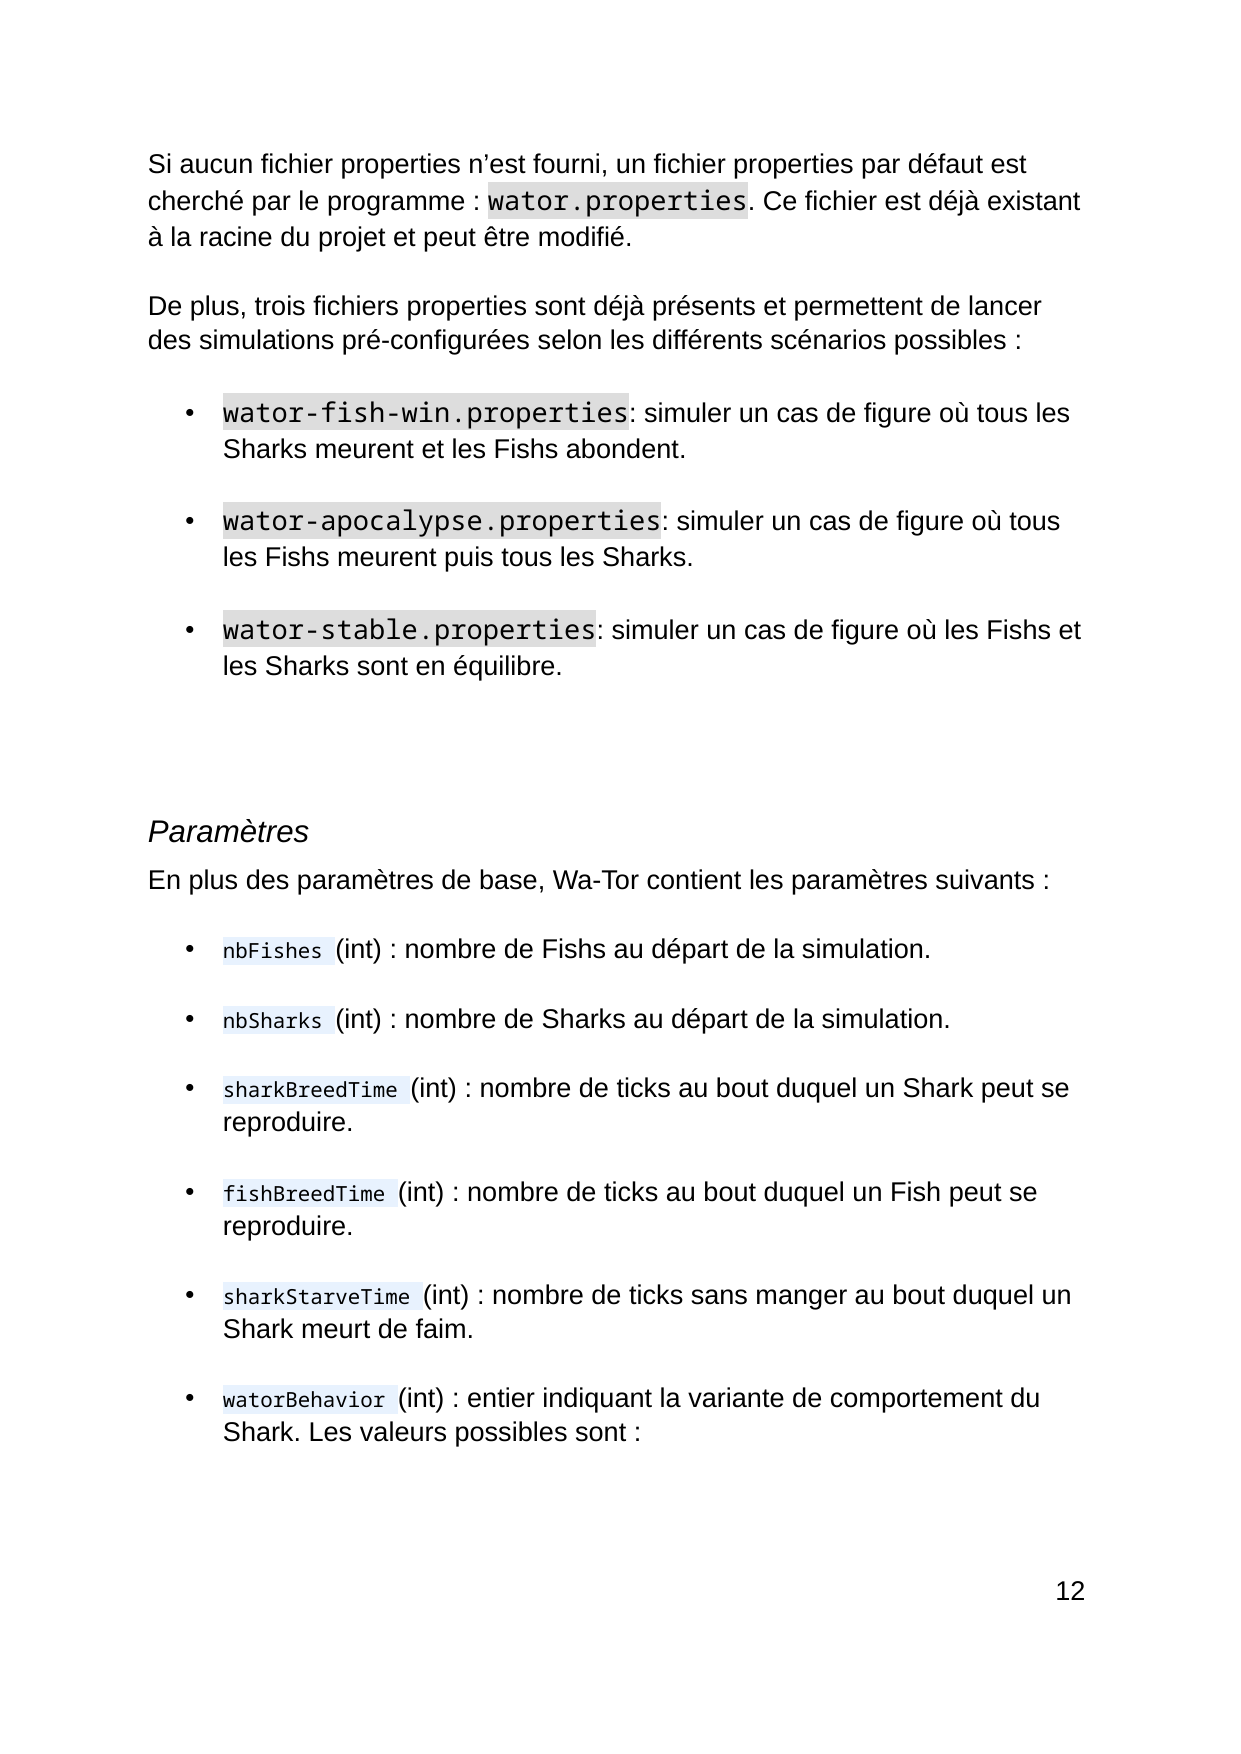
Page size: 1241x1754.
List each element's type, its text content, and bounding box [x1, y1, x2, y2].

text De plus, trois fichiers properties sont déjà présents et permettent de lancer des simulations pré-configurées selon les différents scénarios possibles : [148, 290, 1093, 355]
list wator-stable.properties: simuler un cas de figure où les Fishs et les Sharks sont en équilibre. [185, 610, 1093, 681]
list watorBehavior (int) : entier indiquant la variante de comportement du Shark. Les valeurs possibles sont : [185, 1382, 1093, 1447]
list sharkBreedTime (int) : nombre de ticks au bout duquel un Shark peut se reproduire. [185, 1072, 1093, 1138]
list wator-apocalypse.properties: simuler un cas de figure où tous les Fishs meurent puis tous les Sharks. [185, 502, 1093, 572]
text En plus des paramètres de base, Wa-Tor contient les paramètres suivants : [148, 864, 1093, 896]
text Paramètres [148, 813, 1093, 849]
list nbFishes (int) : nombre de Fishs au départ de la simulation. [185, 933, 1093, 965]
list nbSharks (int) : nombre de Sharks au départ de la simulation. [185, 1003, 1093, 1034]
list wator-fish-win.properties: simuler un cas de figure où tous les Sharks meurent et les Fishs abondent. [185, 393, 1093, 464]
list fishBreedTime (int) : nombre de ticks au bout duquel un Fish peut se reproduire. [185, 1176, 1093, 1241]
text Si aucun fichier properties n’est fourni, un fichier properties par défaut est cherché par le programme : wator.properties. Ce fichier est déjà existant à la racine du projet et peut être modifié. [148, 148, 1093, 252]
list sharkStarveTime (int) : nombre de ticks sans manger au bout duquel un Shark meurt de faim. [185, 1279, 1093, 1344]
